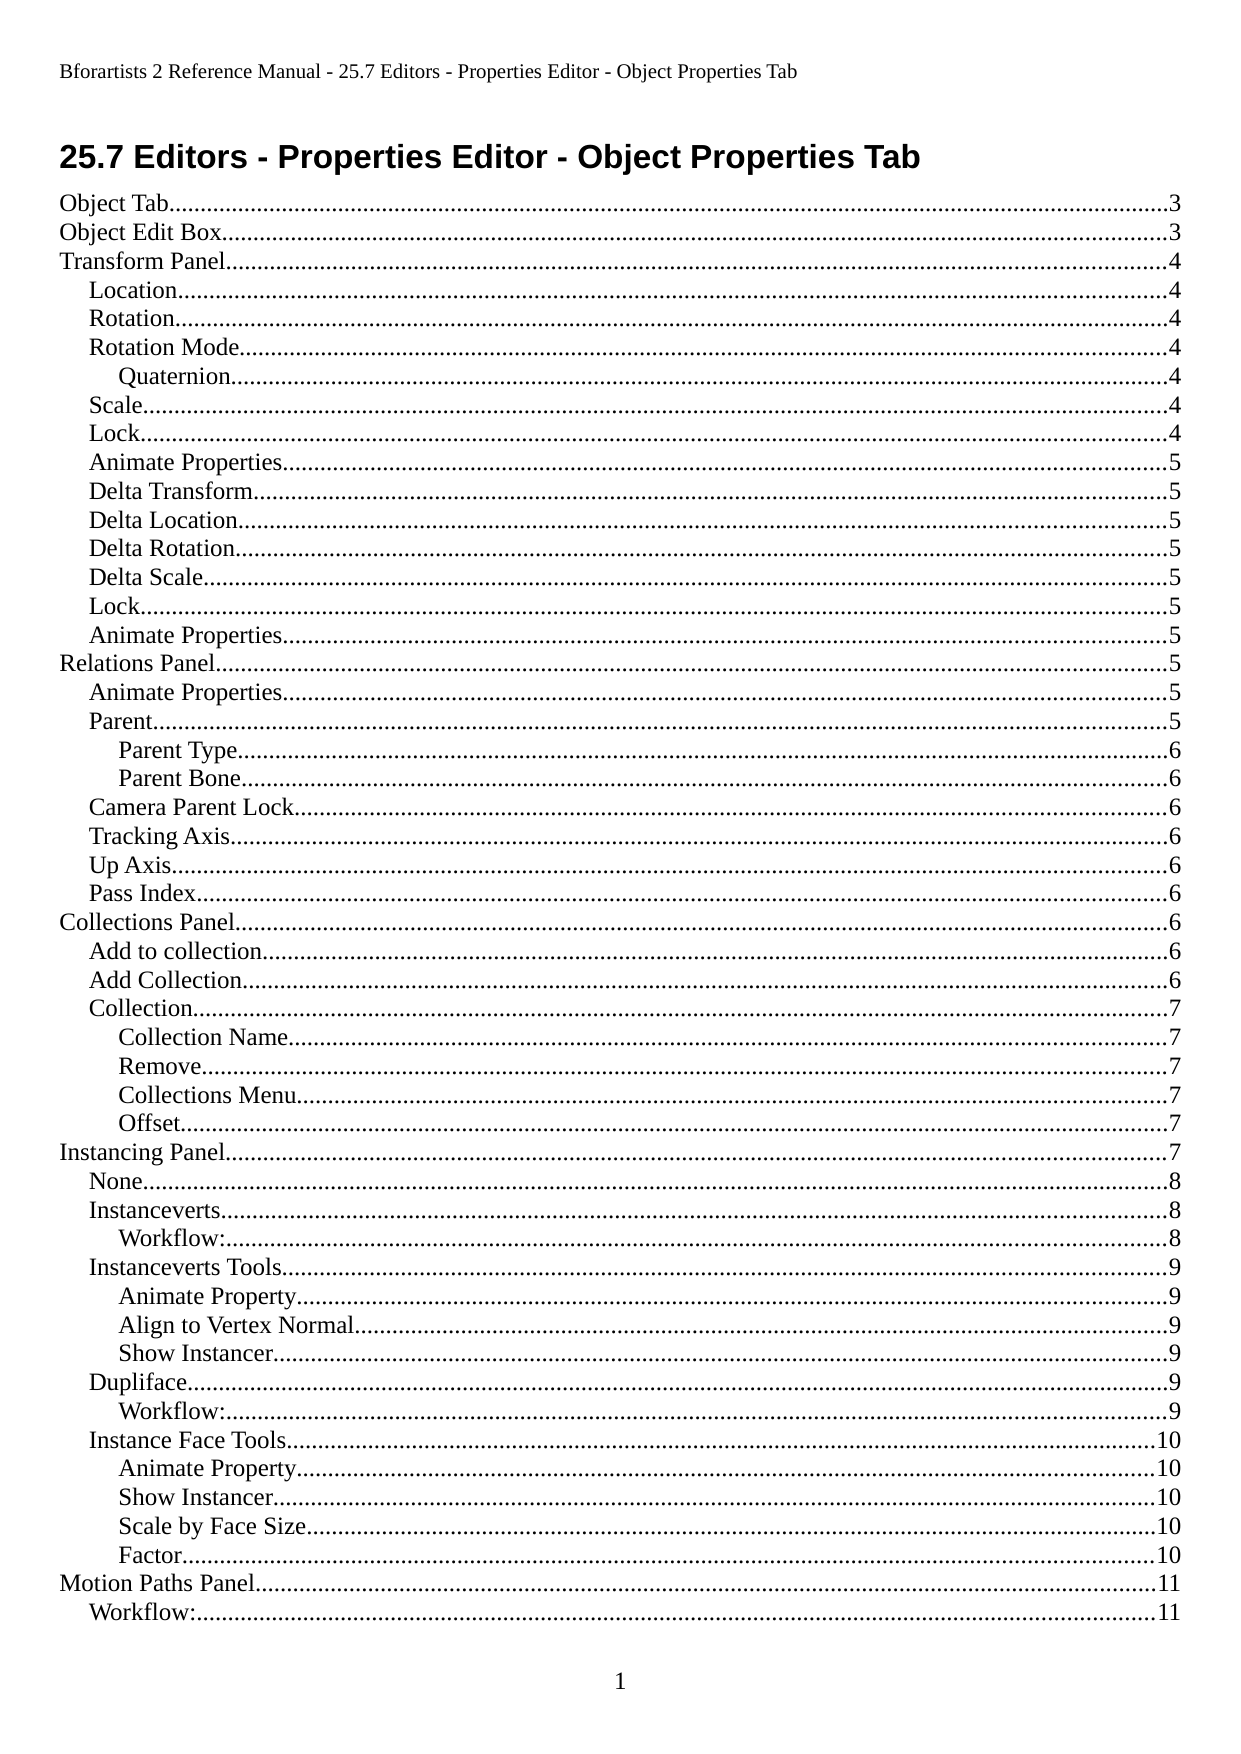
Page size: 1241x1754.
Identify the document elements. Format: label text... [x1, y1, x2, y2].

text Collections Panel 6 [59, 907, 1181, 936]
text Object Edit Box 3 [59, 217, 1181, 246]
text Delta Transform 5 [88, 476, 1181, 505]
text Scale by Face Size 10 [118, 1511, 1181, 1540]
text Add to collection 6 [88, 936, 1181, 965]
text Parent 5 [88, 706, 1181, 735]
text Instanceverts Tools 9 [88, 1252, 1181, 1281]
text Collection 7 [88, 993, 1181, 1022]
text Delta Location 5 [88, 505, 1181, 533]
text Delta Rotation 5 [88, 533, 1181, 562]
text Quaternion 4 [118, 361, 1181, 390]
text Show Instancer 10 [118, 1482, 1181, 1511]
text Motion Paths Panel 11 [59, 1568, 1181, 1597]
text Workflow: 9 [118, 1396, 1181, 1425]
text Factor 10 [118, 1540, 1181, 1568]
text Pass Index 6 [88, 878, 1181, 907]
text Remove 7 [118, 1051, 1181, 1080]
text Animate Properties 5 [88, 677, 1181, 706]
text Animate Property 10 [118, 1453, 1181, 1482]
text Camera Parent Lock 6 [88, 792, 1181, 821]
text Animate Property 9 [118, 1281, 1181, 1310]
text Align to Vertex Normal 9 [118, 1310, 1181, 1338]
text Location 4 [88, 275, 1181, 303]
subtitle 25.7 Editors - Properties Editor - Object Properties Tab [59, 138, 1181, 176]
text Collections Menu 7 [118, 1080, 1181, 1108]
text Parent Bone 6 [118, 763, 1181, 792]
text Parent Type 6 [118, 735, 1181, 763]
text Instance Face Tools 10 [88, 1425, 1181, 1453]
text Animate Properties 5 [88, 447, 1181, 476]
text Tracking Axis 6 [88, 821, 1181, 850]
text Rotation Mode 4 [88, 332, 1181, 361]
text Instanceverts 8 [88, 1195, 1181, 1223]
text Dupliface 9 [88, 1367, 1181, 1396]
text Offset 7 [118, 1108, 1181, 1137]
text Show Instancer 9 [118, 1338, 1181, 1367]
text Animate Properties 5 [88, 620, 1181, 648]
text Lock 5 [88, 591, 1181, 620]
text None 8 [88, 1166, 1181, 1195]
text Lock 4 [88, 418, 1181, 447]
text Add Collection 6 [88, 965, 1181, 993]
text Instancing Panel 7 [59, 1137, 1181, 1166]
text Relations Panel 5 [59, 648, 1181, 677]
text Collection Name 7 [118, 1022, 1181, 1051]
text Object Tab 3 [59, 188, 1181, 217]
text Rotation 4 [88, 303, 1181, 332]
text Up Axis 6 [88, 850, 1181, 878]
text Workflow: 8 [118, 1223, 1181, 1252]
text Delta Scale 5 [88, 562, 1181, 591]
text Transform Panel 4 [59, 246, 1181, 275]
text Scale 4 [88, 390, 1181, 418]
text Workflow: 11 [88, 1597, 1181, 1626]
